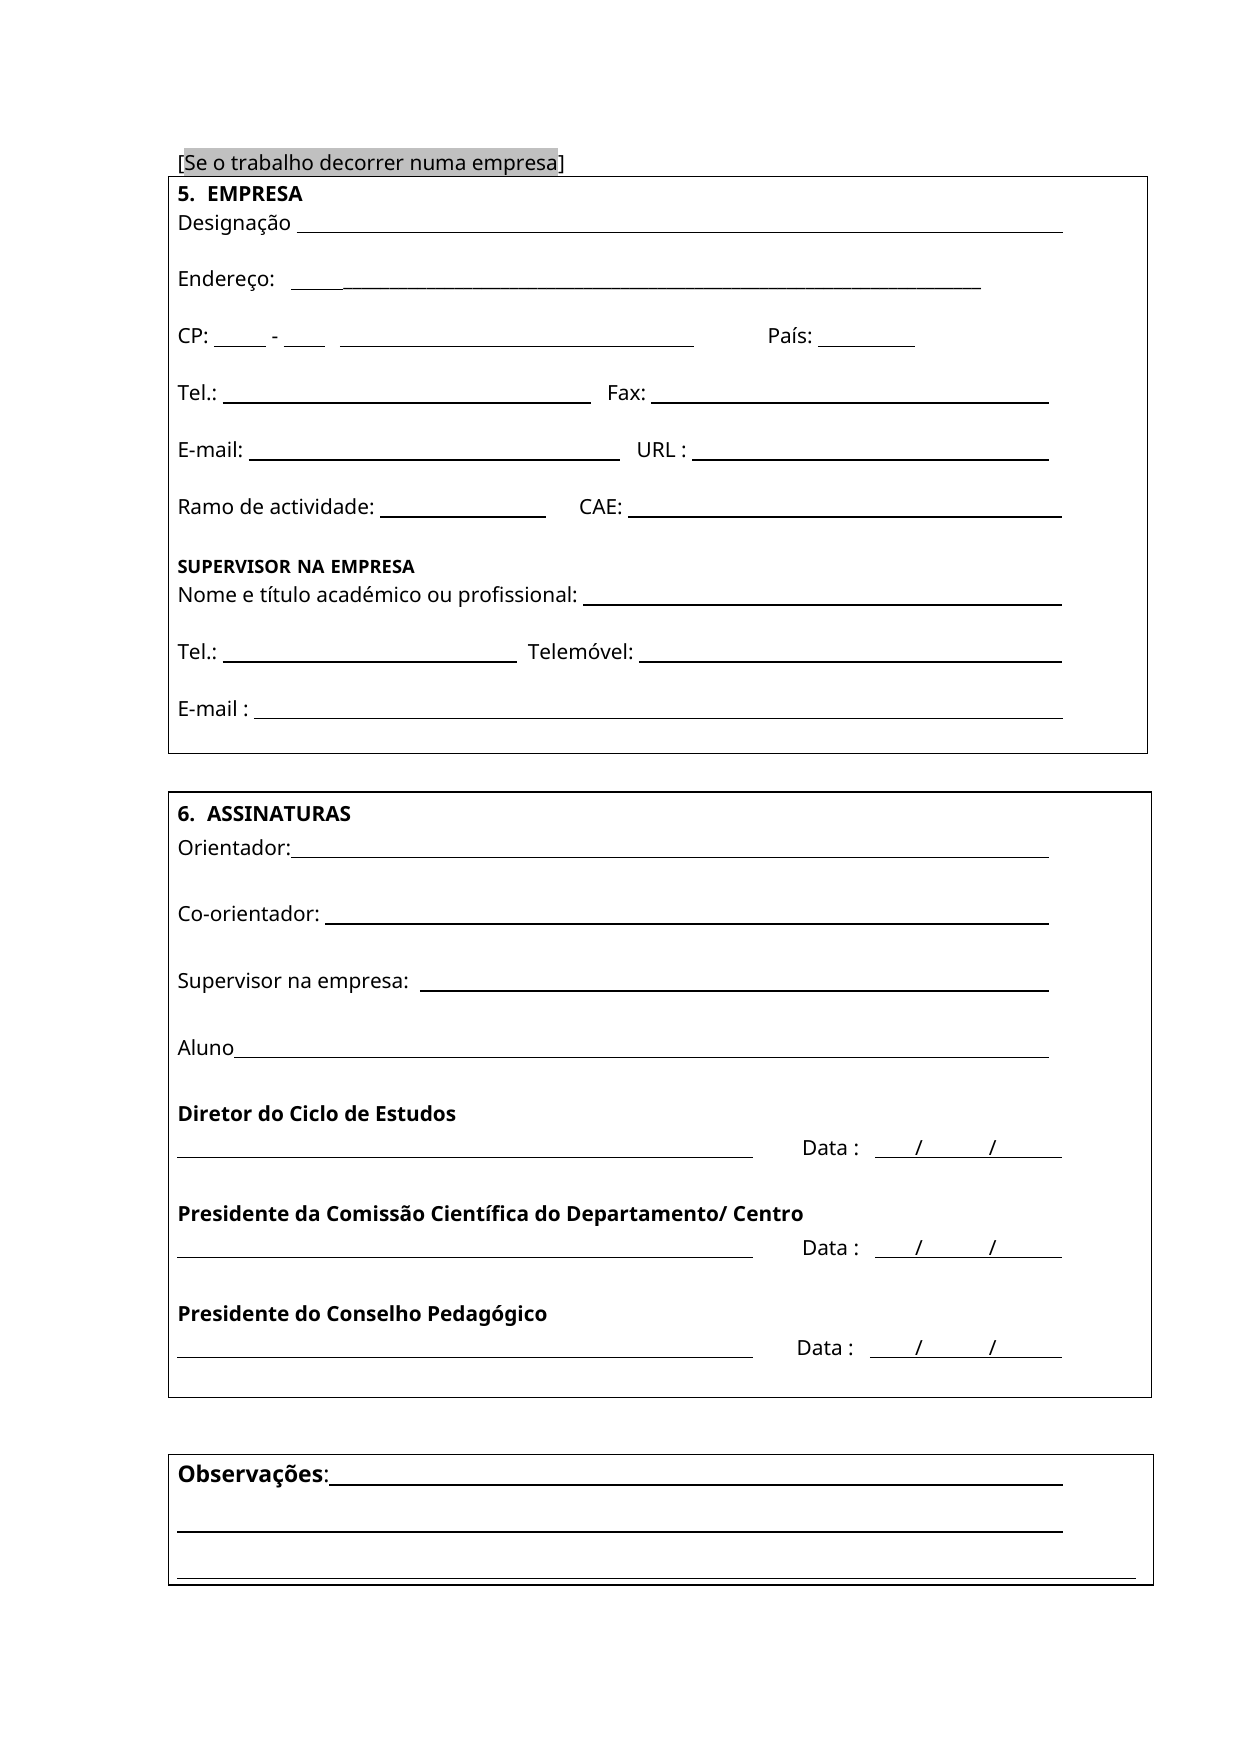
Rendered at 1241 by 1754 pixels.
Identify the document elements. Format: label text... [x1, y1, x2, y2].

text E-mail : [169, 691, 1147, 722]
list EMPRESA [169, 177, 1147, 204]
text Tel.: Telemóvel: [169, 634, 1147, 665]
text Co-orientador: [169, 891, 1151, 928]
text supervisor na empresa [169, 546, 1147, 577]
text Observações: [169, 1455, 1153, 1584]
text Data : / / [169, 1225, 1151, 1261]
text Aluno [169, 1025, 1151, 1061]
text Ramo de actividade: CAE: [169, 489, 1147, 520]
text Endereço: _____________________________________________________________________ [169, 261, 1147, 293]
text Data : / / [169, 1125, 1151, 1161]
text E-mail: URL : [169, 432, 1147, 463]
text Tel.: Fax: [169, 375, 1147, 407]
text Supervisor na empresa: [169, 958, 1151, 994]
text Diretor do Ciclo de Estudos [169, 1091, 1151, 1125]
text Presidente do Conselho Pedagógico [169, 1291, 1151, 1325]
text Data : / / [169, 1325, 1151, 1361]
text Presidente da Comissão Científica do Departamento/ Centro [169, 1191, 1151, 1225]
text Designação [169, 204, 1147, 236]
list ASSINATURAS [169, 793, 1151, 825]
text Orientador: [169, 825, 1151, 861]
text Nome e título académico ou profissional: [169, 577, 1147, 608]
text CP: - País: [169, 318, 1147, 350]
text [Se o trabalho decorrer numa empresa] [177, 148, 1113, 176]
